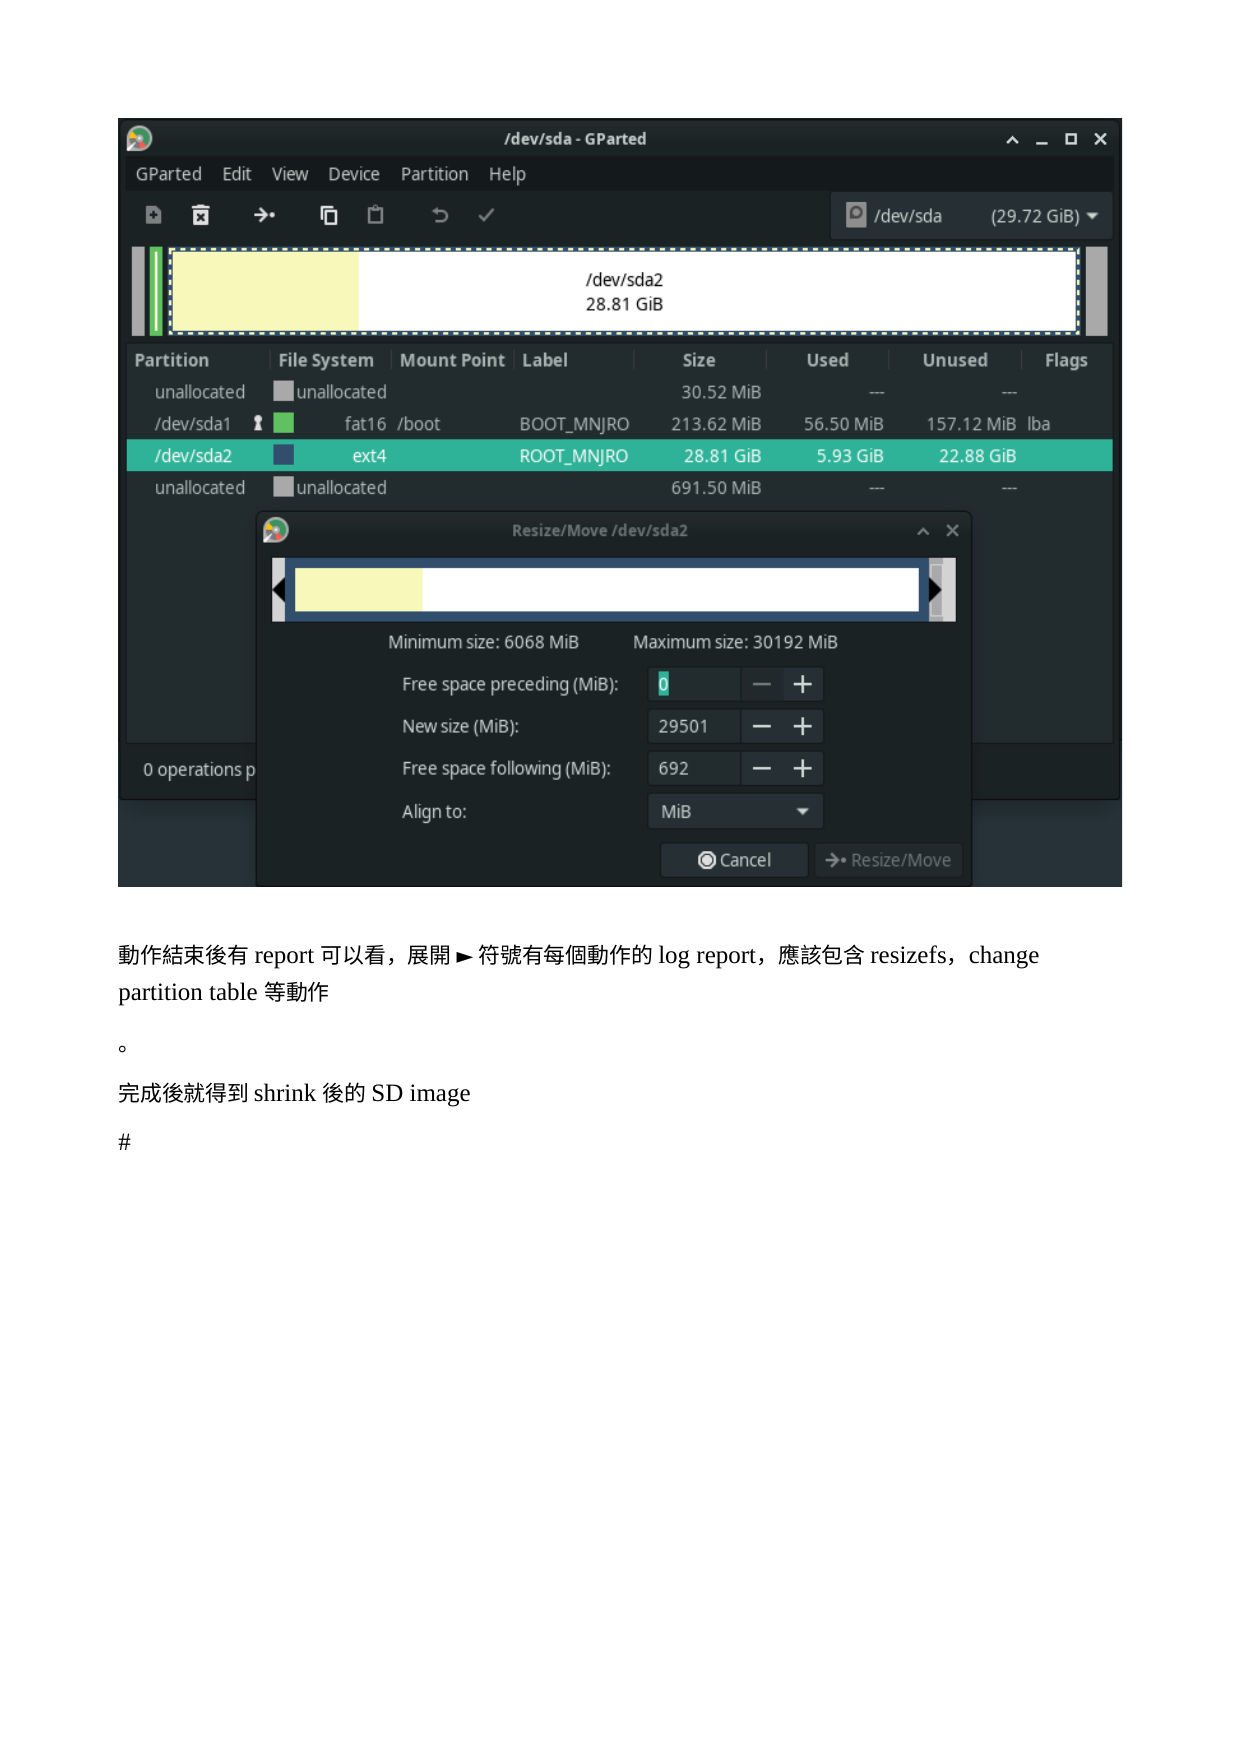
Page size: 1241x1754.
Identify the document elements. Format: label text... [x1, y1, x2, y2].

text 。 [118, 1026, 1122, 1057]
text 完成後就得到shrink 後的 SD image [118, 1076, 1122, 1108]
text # [118, 1127, 1122, 1156]
picture [118, 118, 1123, 887]
text 動作結束後有 report 可以看，展開 ► 符號有每個動作的 log report，應該包含 resizefs，change partition table 等動作 [118, 938, 1122, 1006]
